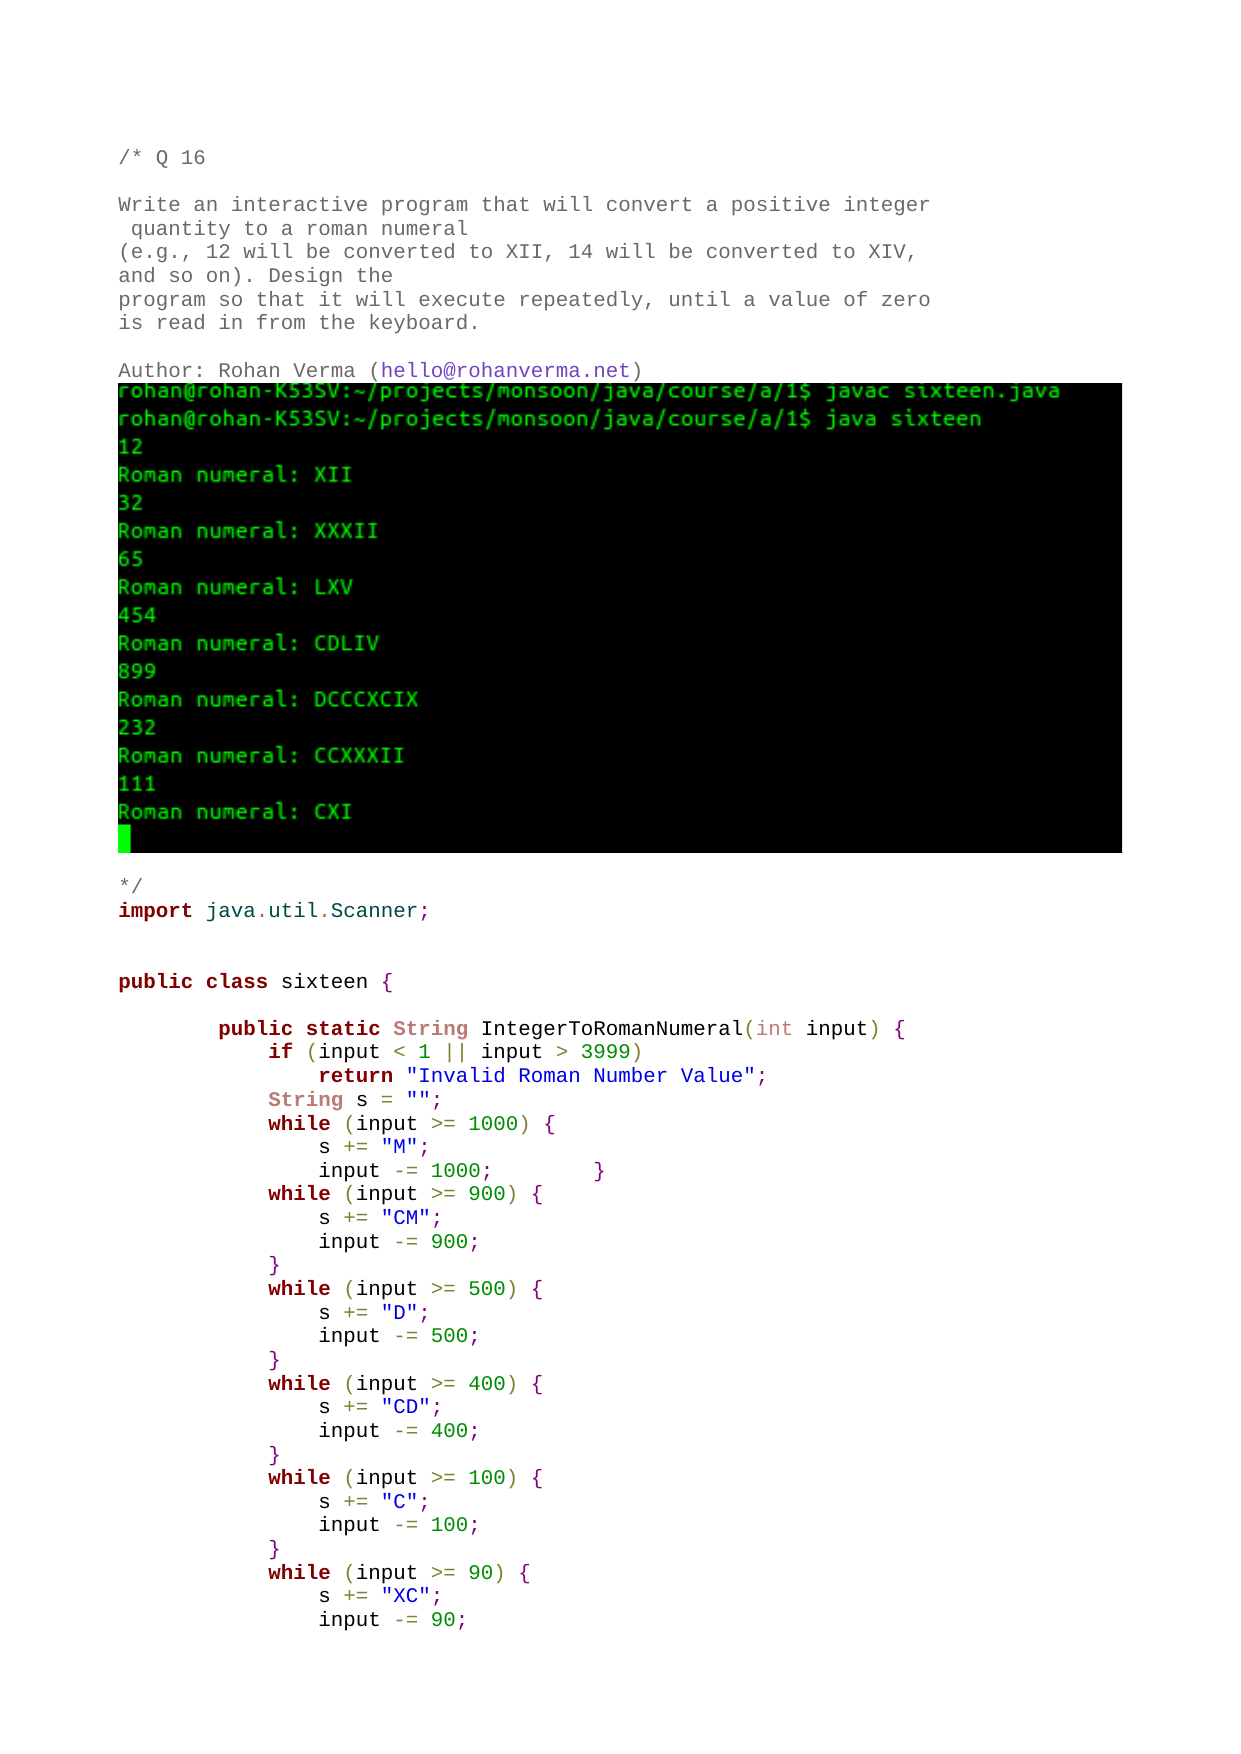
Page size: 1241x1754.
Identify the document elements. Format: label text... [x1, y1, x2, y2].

text input -= 90; [118, 1609, 1122, 1633]
text public static String IntegerToRomanNumeral(int input) { [118, 1018, 1122, 1042]
text /* Q 16 [118, 147, 1122, 170]
text String s = ""; [118, 1089, 1122, 1112]
text input -= 100; [118, 1514, 1122, 1538]
text while (input >= 400) { [118, 1373, 1122, 1396]
text s += "CM"; [118, 1207, 1122, 1231]
text s += "D"; [118, 1302, 1122, 1325]
text if (input < 1 || input > 3999) [118, 1042, 1122, 1065]
text and so on). Design the [118, 265, 1122, 289]
text input -= 400; [118, 1420, 1122, 1443]
text is read in from the keyboard. [118, 312, 1122, 336]
text input -= 1000; } [118, 1160, 1122, 1183]
text Write an interactive program that will convert a positive integer [118, 194, 1122, 218]
text return "Invalid Roman Number Value"; [118, 1065, 1122, 1089]
text } [118, 1349, 1122, 1373]
text s += "M"; [118, 1136, 1122, 1160]
text } [118, 1538, 1122, 1562]
text while (input >= 100) { [118, 1467, 1122, 1491]
text s += "C"; [118, 1491, 1122, 1514]
picture [118, 383, 1123, 853]
text while (input >= 500) { [118, 1278, 1122, 1302]
text import java.util.Scanner; [118, 900, 1122, 923]
text while (input >= 1000) { [118, 1112, 1122, 1136]
text program so that it will execute repeatedly, until a value of zero [118, 289, 1122, 312]
text input -= 500; [118, 1325, 1122, 1349]
text s += "CD"; [118, 1396, 1122, 1420]
text input -= 900; [118, 1231, 1122, 1254]
text } [118, 1254, 1122, 1278]
text */ [118, 876, 1122, 900]
text s += "XC"; [118, 1585, 1122, 1609]
text while (input >= 900) { [118, 1183, 1122, 1207]
text public class sixteen { [118, 971, 1122, 994]
text Author: Rohan Verma (hello@rohanverma.net) [118, 359, 1122, 383]
text (e.g., 12 will be converted to XII, 14 will be converted to XIV, [118, 241, 1122, 265]
text } [118, 1443, 1122, 1467]
text quantity to a roman numeral [118, 218, 1122, 241]
text while (input >= 90) { [118, 1562, 1122, 1585]
